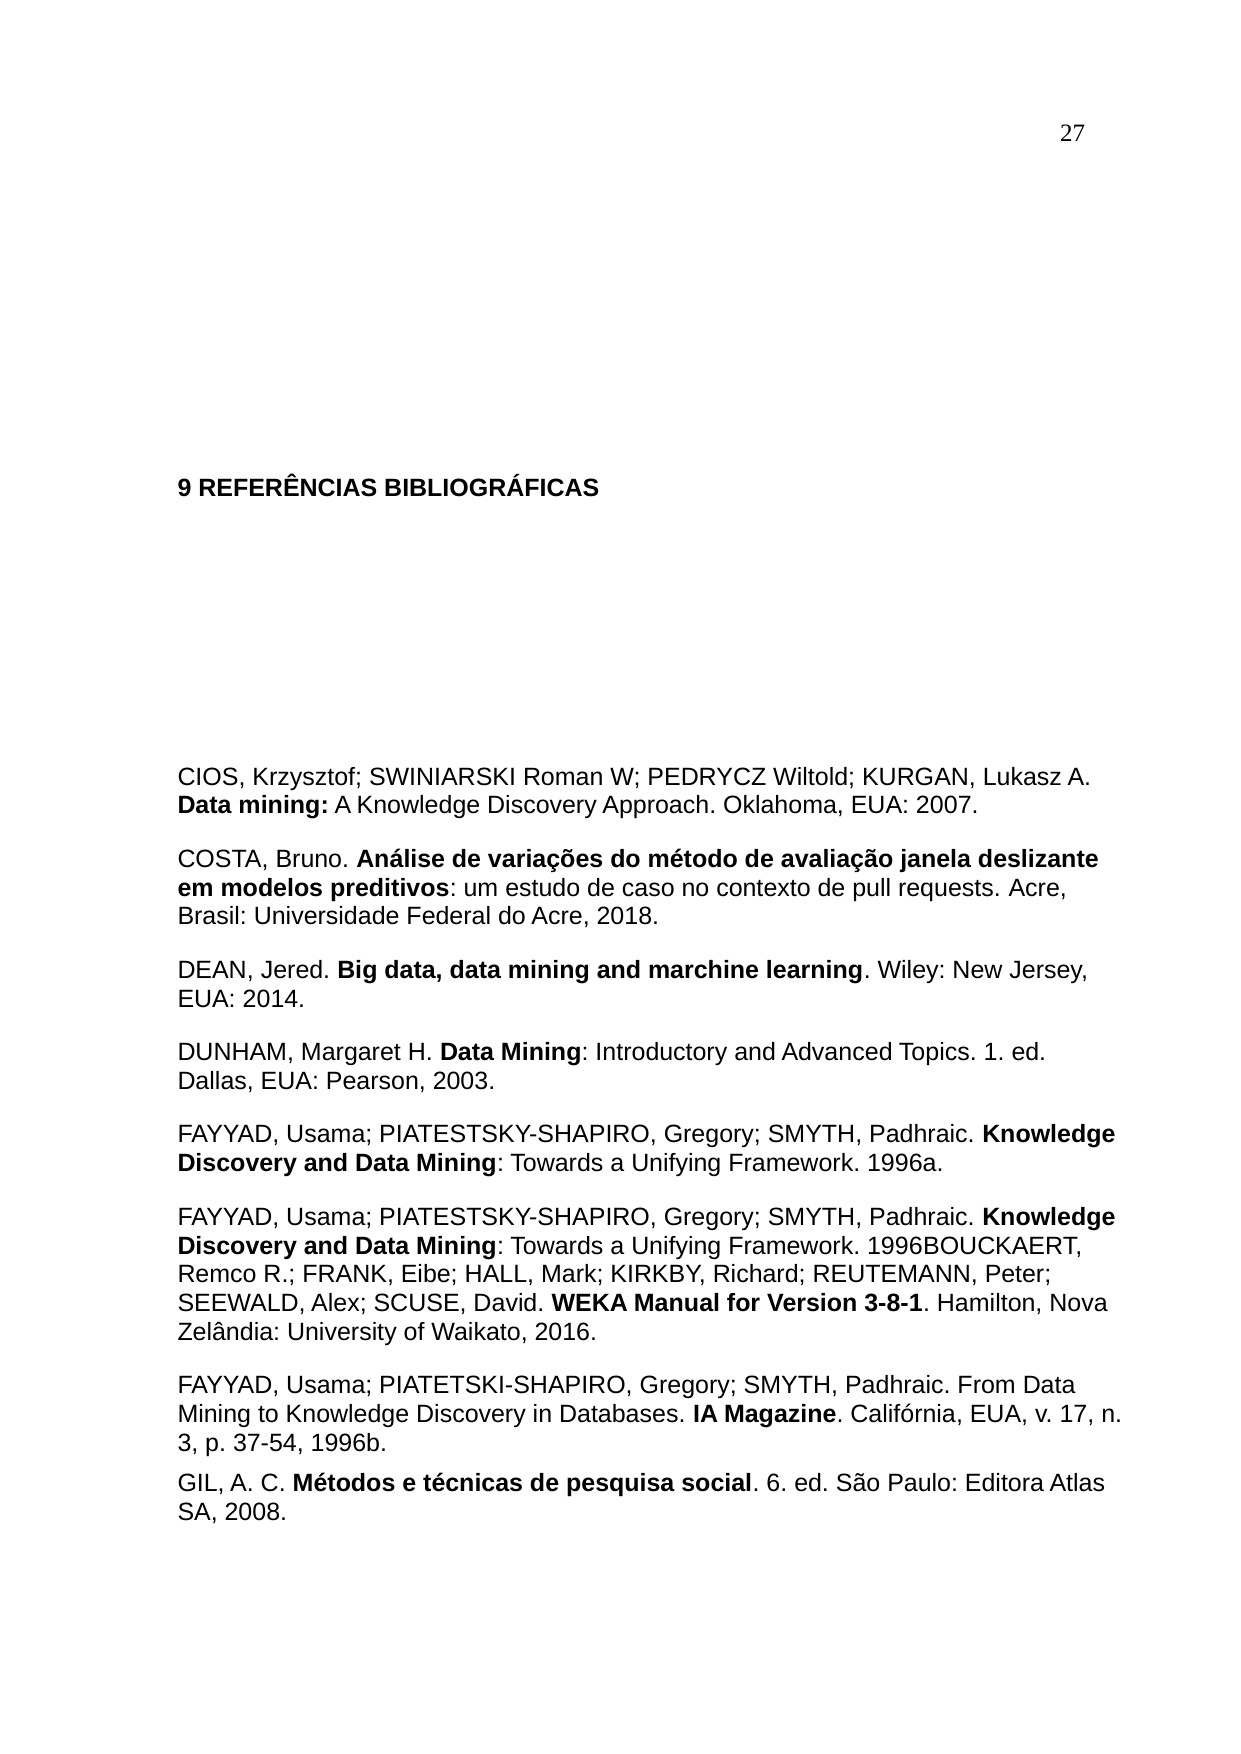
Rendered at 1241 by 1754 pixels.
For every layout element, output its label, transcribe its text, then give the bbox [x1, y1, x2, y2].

text FAYYAD, Usama; PIATESTSKY-SHAPIRO, Gregory; SMYTH, Padhraic. Knowledge Discovery and Data Mining: Towards a Unifying Framework. 1996a. [177, 1119, 1122, 1177]
text FAYYAD, Usama; PIATESTSKY-SHAPIRO, Gregory; SMYTH, Padhraic. Knowledge Discovery and Data Mining: Towards a Unifying Framework. 1996BOUCKAERT, Remco R.; FRANK, Eibe; HALL, Mark; KIRKBY, Richard; REUTEMANN, Peter; SEEWALD, Alex; SCUSE, David. WEKA Manual for Version 3-8-1. Hamilton, Nova Zelândia: University of Waikato, 2016. [177, 1202, 1122, 1346]
text DUNHAM, Margaret H. Data Mining: Introductory and Advanced Topics. 1. ed. Dallas, EUA: Pearson, 2003. [177, 1037, 1122, 1094]
text 9 Referências bibliográficas [177, 472, 1122, 501]
text GIL, A. C. Métodos e técnicas de pesquisa social. 6. ed. São Paulo: Editora Atlas SA, 2008. [177, 1468, 1122, 1526]
text COSTA, Bruno. Análise de variações do método de avaliação janela deslizante em modelos preditivos: um estudo de caso no contexto de pull requests. Acre, Brasil: Universidade Federal do Acre, 2018. [177, 844, 1122, 930]
text FAYYAD, Usama; PIATETSKI-SHAPIRO, Gregory; SMYTH, Padhraic. From Data Mining to Knowledge Discovery in Databases. IA Magazine. Califórnia, EUA, v. 17, n. 3, p. 37-54, 1996b. [177, 1370, 1122, 1457]
text CIOS, Krzysztof; SWINIARSKI Roman W; PEDRYCZ Wiltold; KURGAN, Lukasz A. Data mining: A Knowledge Discovery Approach. Oklahoma, EUA: 2007. [177, 761, 1122, 819]
text DEAN, Jered. Big data, data mining and marchine learning. Wiley: New Jersey, EUA: 2014. [177, 955, 1122, 1012]
